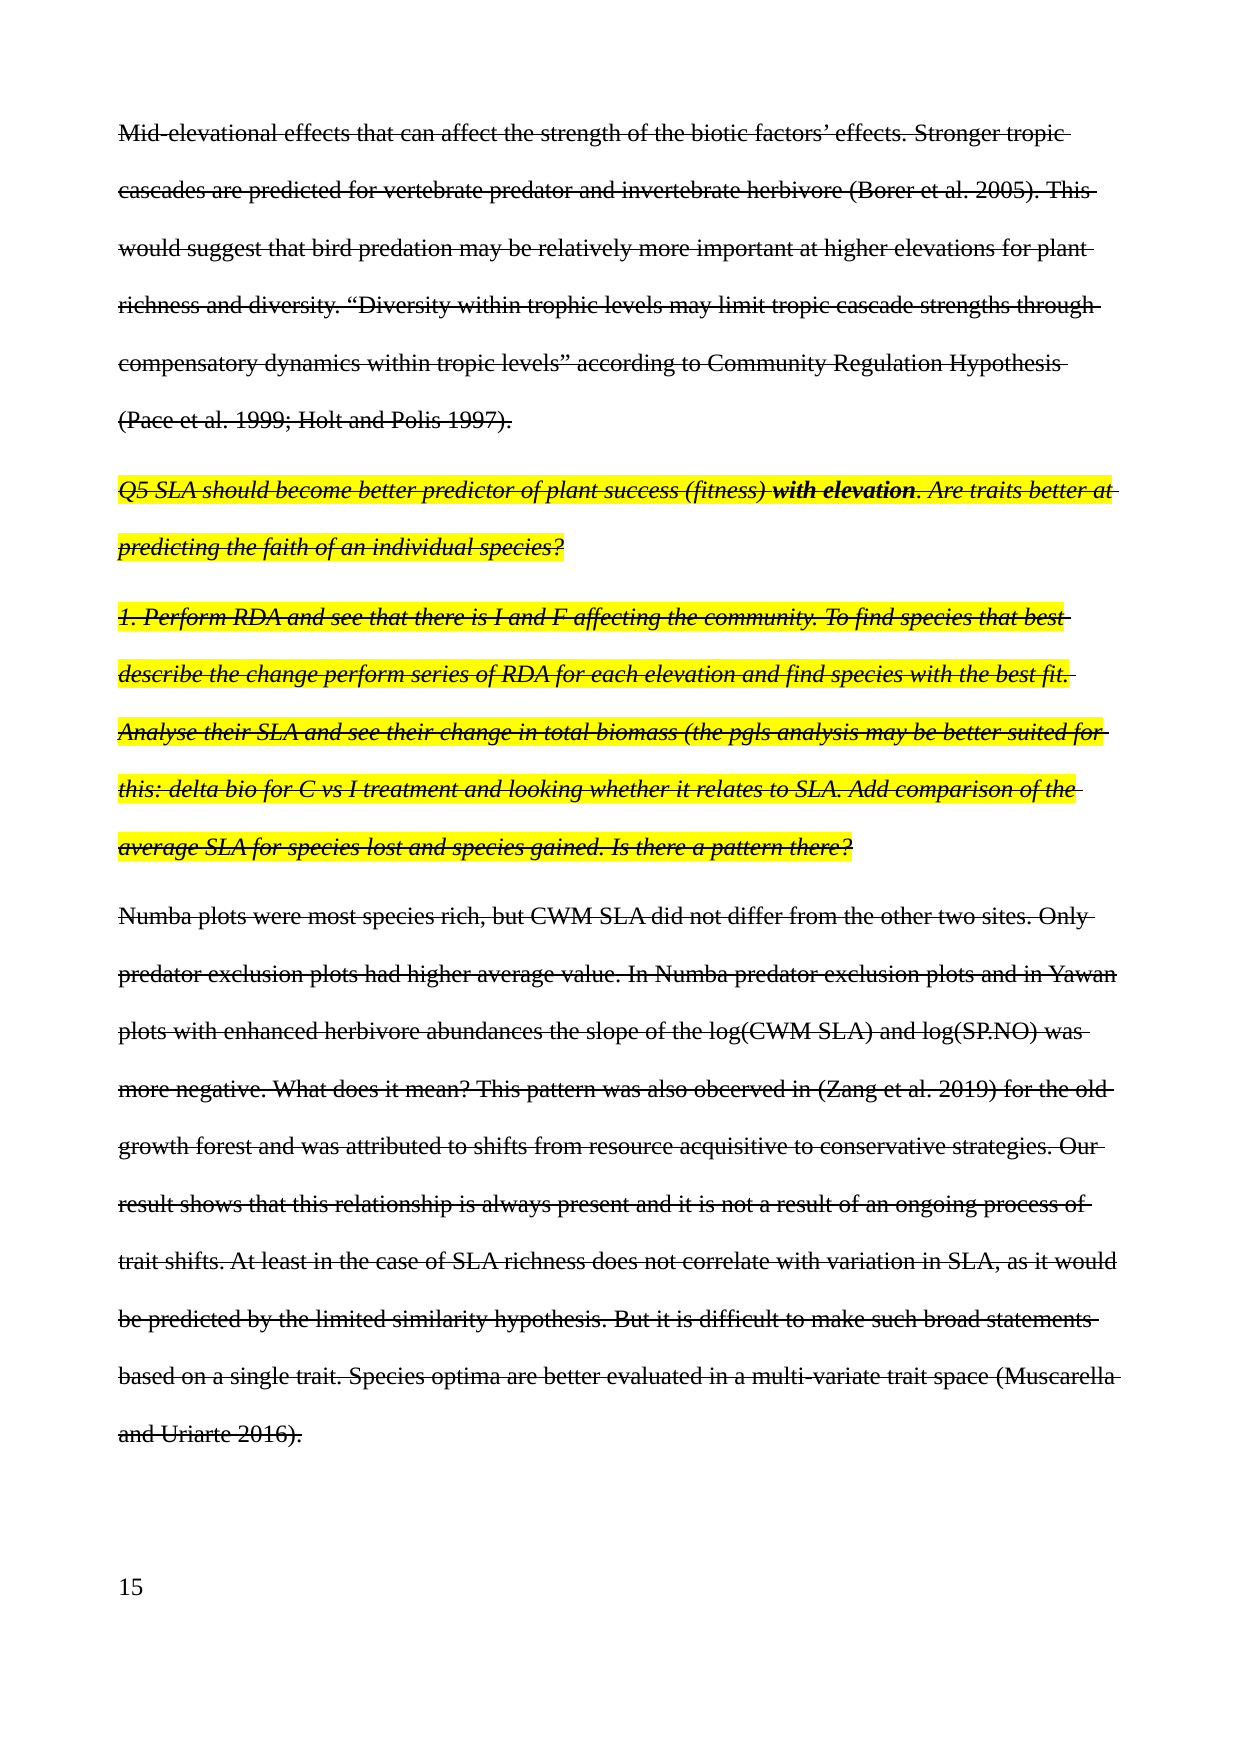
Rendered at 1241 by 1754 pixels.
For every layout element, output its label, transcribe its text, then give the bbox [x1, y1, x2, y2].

text 1. Perform RDA and see that there is I and F affecting the community. To find species that best describe the change perform series of RDA for each elevation and find species with the best fit. Analyse their SLA and see their change in total biomass (the pgls analysis may be better suited for this: delta bio for C vs I treatment and looking whether it relates to SLA. Add comparison of the average SLA for species lost and species gained. Is there a pattern there? [118, 602, 1122, 861]
text Q5 SLA should become better predictor of plant success (fitness) with elevation. Are traits better at predicting the faith of an individual species? [118, 475, 1122, 561]
text Numba plots were most species rich, but CWM SLA did not differ from the other two sites. Only predator exclusion plots had higher average value. In Numba predator exclusion plots and in Yawan plots with enhanced herbivore abundances the slope of the log(CWM SLA) and log(SP.NO) was more negative. What does it mean? This pattern was also obcerved in (Zang et al. 2019) for the old growth forest and was attributed to shifts from resource acquisitive to conservative strategies. Our result shows that this relationship is always present and it is not a result of an ongoing process of trait shifts. At least in the case of SLA richness does not correlate with variation in SLA, as it would be predicted by the limited similarity hypothesis. But it is difficult to make such broad statements based on a single trait. Species optima are better evaluated in a multi-variate trait space (Muscarella and Uriarte 2016). [118, 901, 1122, 1447]
text Mid-elevational effects that can affect the strength of the biotic factors’ effects. Stronger tropic cascades are predicted for vertebrate predator and invertebrate herbivore (Borer et al. 2005). This would suggest that bird predation may be relatively more important at higher elevations for plant richness and diversity. “Diversity within trophic levels may limit tropic cascade strengths through compensatory dynamics within tropic levels” according to Community Regulation Hypothesis (Pace et al. 1999; Holt and Polis 1997). [118, 118, 1122, 434]
